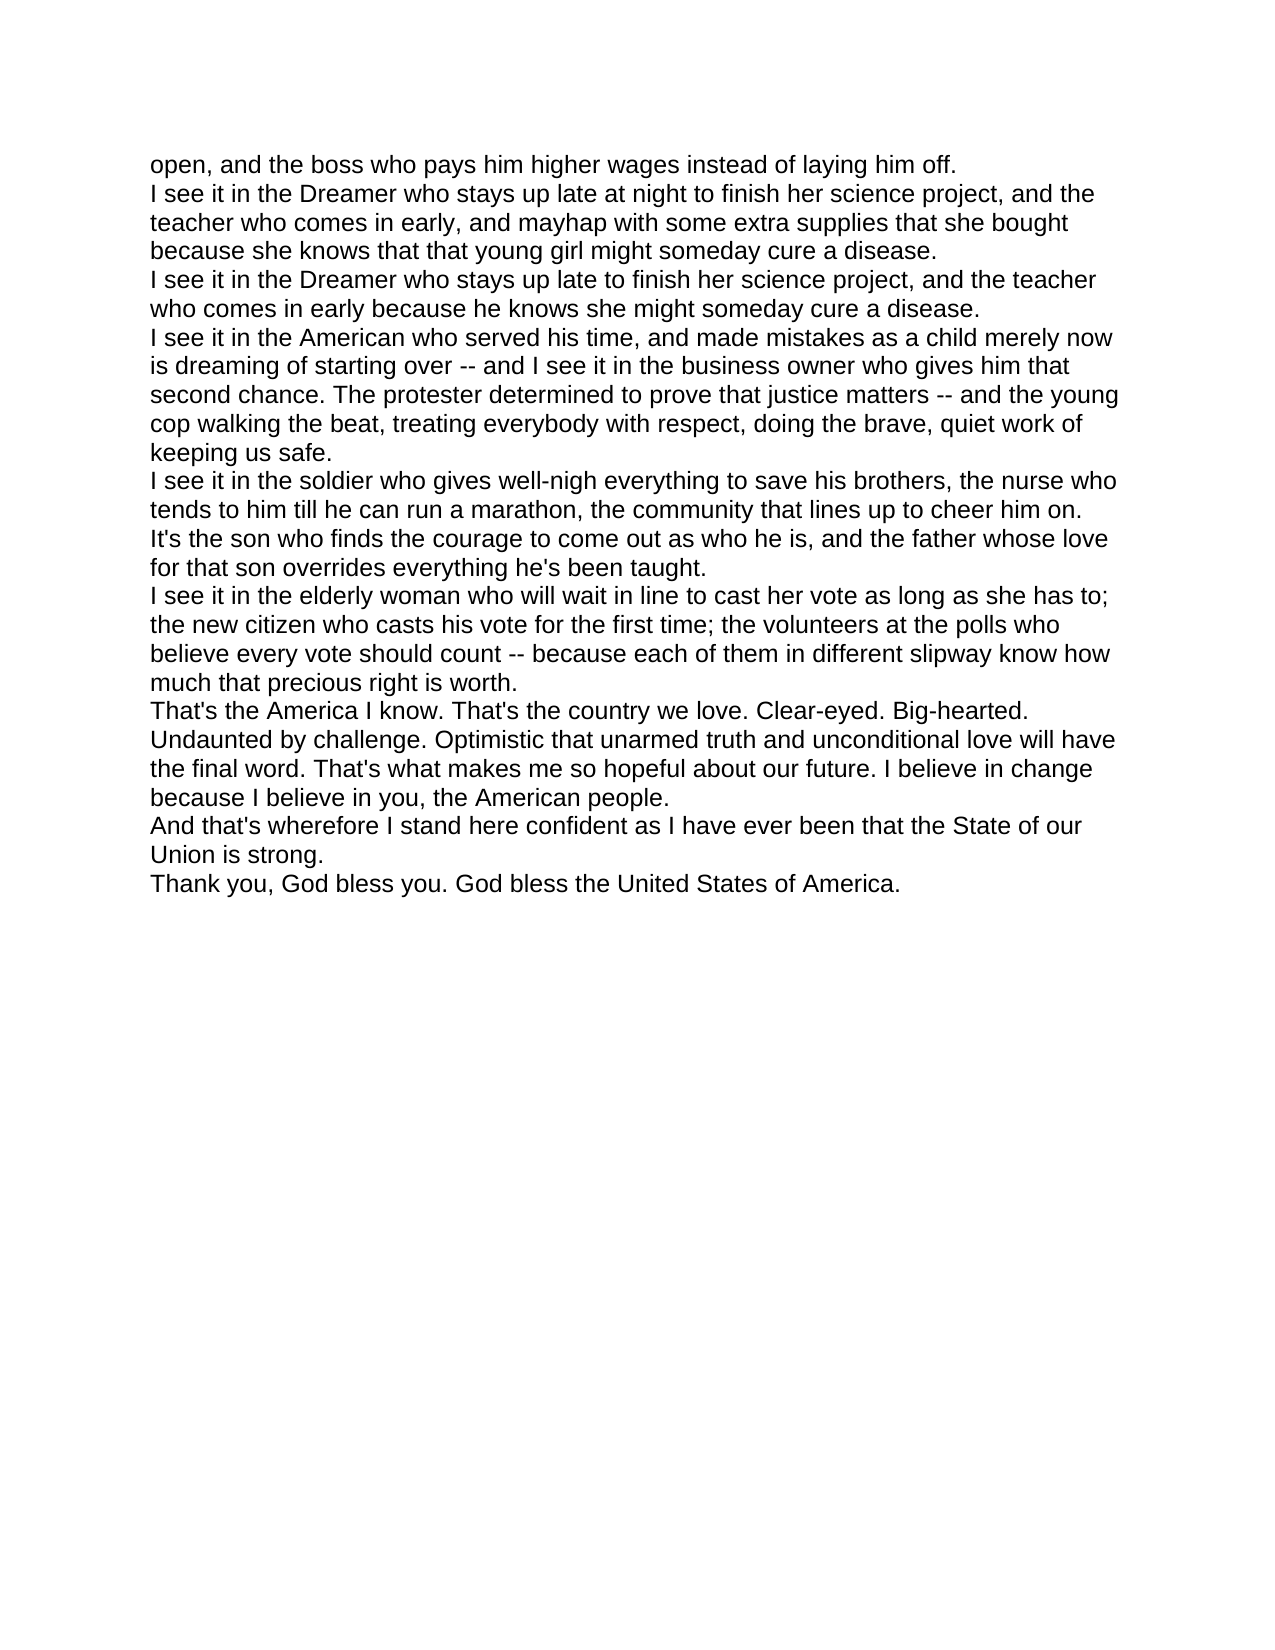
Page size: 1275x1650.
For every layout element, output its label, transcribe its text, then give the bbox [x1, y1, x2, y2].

text I see it in the soldier who gives well-nigh everything to save his brothers, the nurse who tends to him till he can run a marathon, the community that lines up to cheer him on. [150, 466, 1125, 524]
text That's the America I know. That's the country we love. Clear-eyed. Big-hearted. Undaunted by challenge. Optimistic that unarmed truth and unconditional love will have the final word. That's what makes me so hopeful about our future. I believe in change because I believe in you, the American people. [150, 696, 1125, 811]
text open, and the boss who pays him higher wages instead of laying him off. [150, 150, 1125, 179]
text And that's wherefore I stand here confident as I have ever been that the State of our Union is strong. [150, 811, 1125, 869]
text I see it in the Dreamer who stays up late to finish her science project, and the teacher who comes in early because he knows she might someday cure a disease. [150, 265, 1125, 322]
text Thank you, God bless you. God bless the United States of America. [150, 869, 1125, 897]
text I see it in the Dreamer who stays up late at night to finish her science project, and the teacher who comes in early, and mayhap with some extra supplies that she bought because she knows that that young girl might someday cure a disease. [150, 179, 1125, 265]
text I see it in the American who served his time, and made mistakes as a child merely now is dreaming of starting over -- and I see it in the business owner who gives him that second chance. The protester determined to prove that justice matters -- and the young cop walking the beat, treating everybody with respect, doing the brave, quiet work of keeping us safe. [150, 322, 1125, 466]
text It's the son who finds the courage to come out as who he is, and the father whose love for that son overrides everything he's been taught. [150, 524, 1125, 581]
text I see it in the elderly woman who will wait in line to cast her vote as long as she has to; the new citizen who casts his vote for the first time; the volunteers at the polls who believe every vote should count -- because each of them in different slipway know how much that precious right is worth. [150, 581, 1125, 696]
